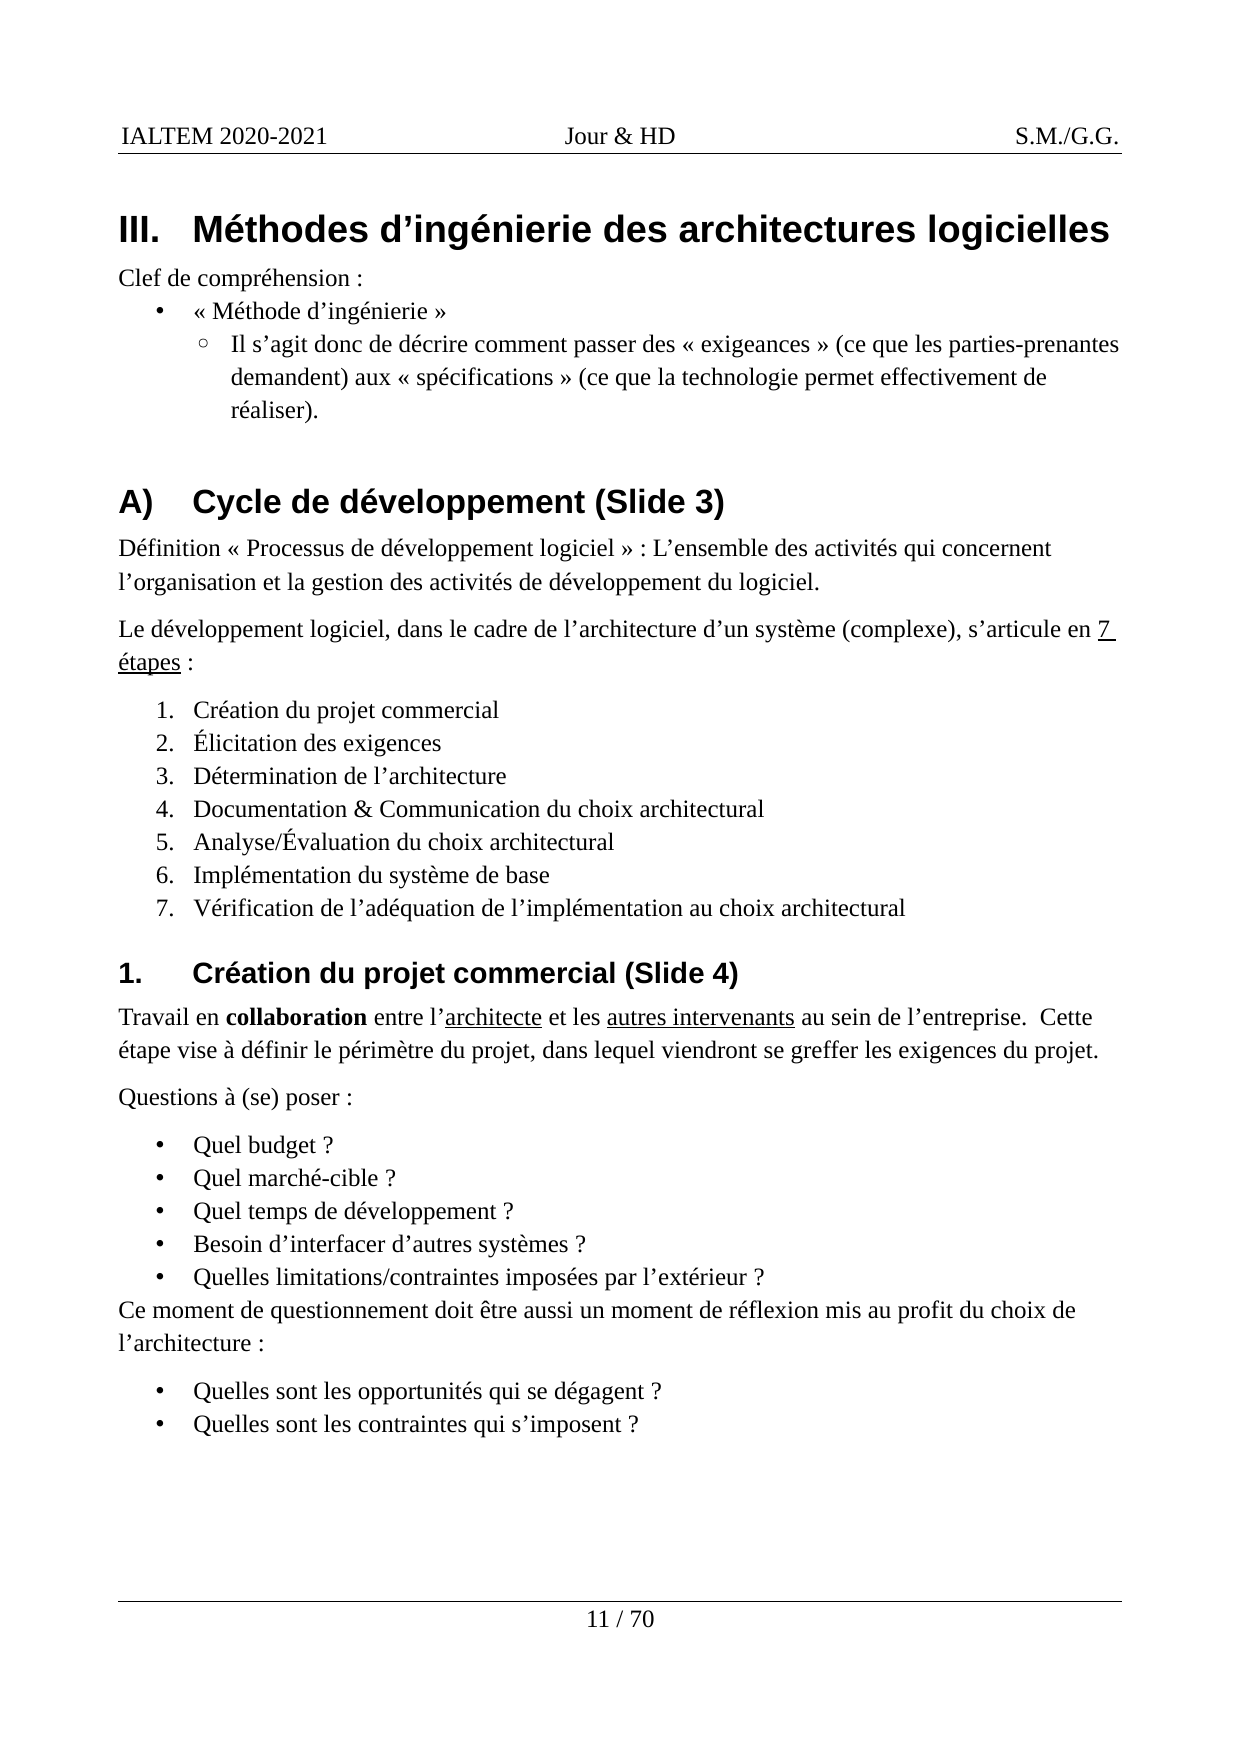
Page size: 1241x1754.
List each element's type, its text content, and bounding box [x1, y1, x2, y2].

list Quel marché-cible ? [156, 1163, 1122, 1192]
list Quelles sont les opportunités qui se dégagent ? [156, 1376, 1122, 1404]
text Questions à (se) poser : [118, 1082, 1122, 1111]
list Besoin d’interfacer d’autres systèmes ? [156, 1229, 1122, 1258]
list Implémentation du système de base [156, 860, 1122, 889]
subtitle Méthodes d’ingénierie des architectures logicielles [118, 207, 1122, 251]
list Détermination de l’architecture [156, 761, 1122, 789]
list Quelles sont les contraintes qui s’imposent ? [156, 1409, 1122, 1437]
list Élicitation des exigences [156, 728, 1122, 757]
text Le développement logiciel, dans le cadre de l’architecture d’un système (complexe), s’articule en 7 étapes : [118, 614, 1122, 676]
text Clef de compréhension : [118, 263, 1122, 292]
list Documentation & Communication du choix architectural [156, 794, 1122, 823]
subtitle Création du projet commercial (Slide 4) [118, 956, 1122, 989]
list Quelles limitations/contraintes imposées par l’extérieur ? [156, 1262, 1122, 1291]
list Création du projet commercial [156, 695, 1122, 723]
list « Méthode d’ingénierie » [156, 296, 1122, 325]
text Définition « Processus de développement logiciel » : L’ensemble des activités qui concernent l’organisation et la gestion des activités de développement du logiciel. [118, 533, 1122, 595]
list Vérification de l’adéquation de l’implémentation au choix architectural [156, 893, 1122, 922]
list Analyse/Évaluation du choix architectural [156, 827, 1122, 856]
text Ce moment de questionnement doit être aussi un moment de réflexion mis au profit du choix de l’architecture : [118, 1295, 1122, 1357]
subtitle Cycle de développement (Slide 3) [118, 482, 1122, 521]
list Quel budget ? [156, 1130, 1122, 1159]
list Il s’agit donc de décrire comment passer des « exigeances » (ce que les parties-prenantes demandent) aux « spécifications » (ce que la technologie permet effectivement de réaliser). [193, 329, 1122, 424]
text Travail en collaboration entre l’architecte et les autres intervenants au sein de l’entreprise. Cette étape vise à définir le périmètre du projet, dans lequel viendront se greffer les exigences du projet. [118, 1002, 1122, 1063]
list Quel temps de développement ? [156, 1196, 1122, 1225]
